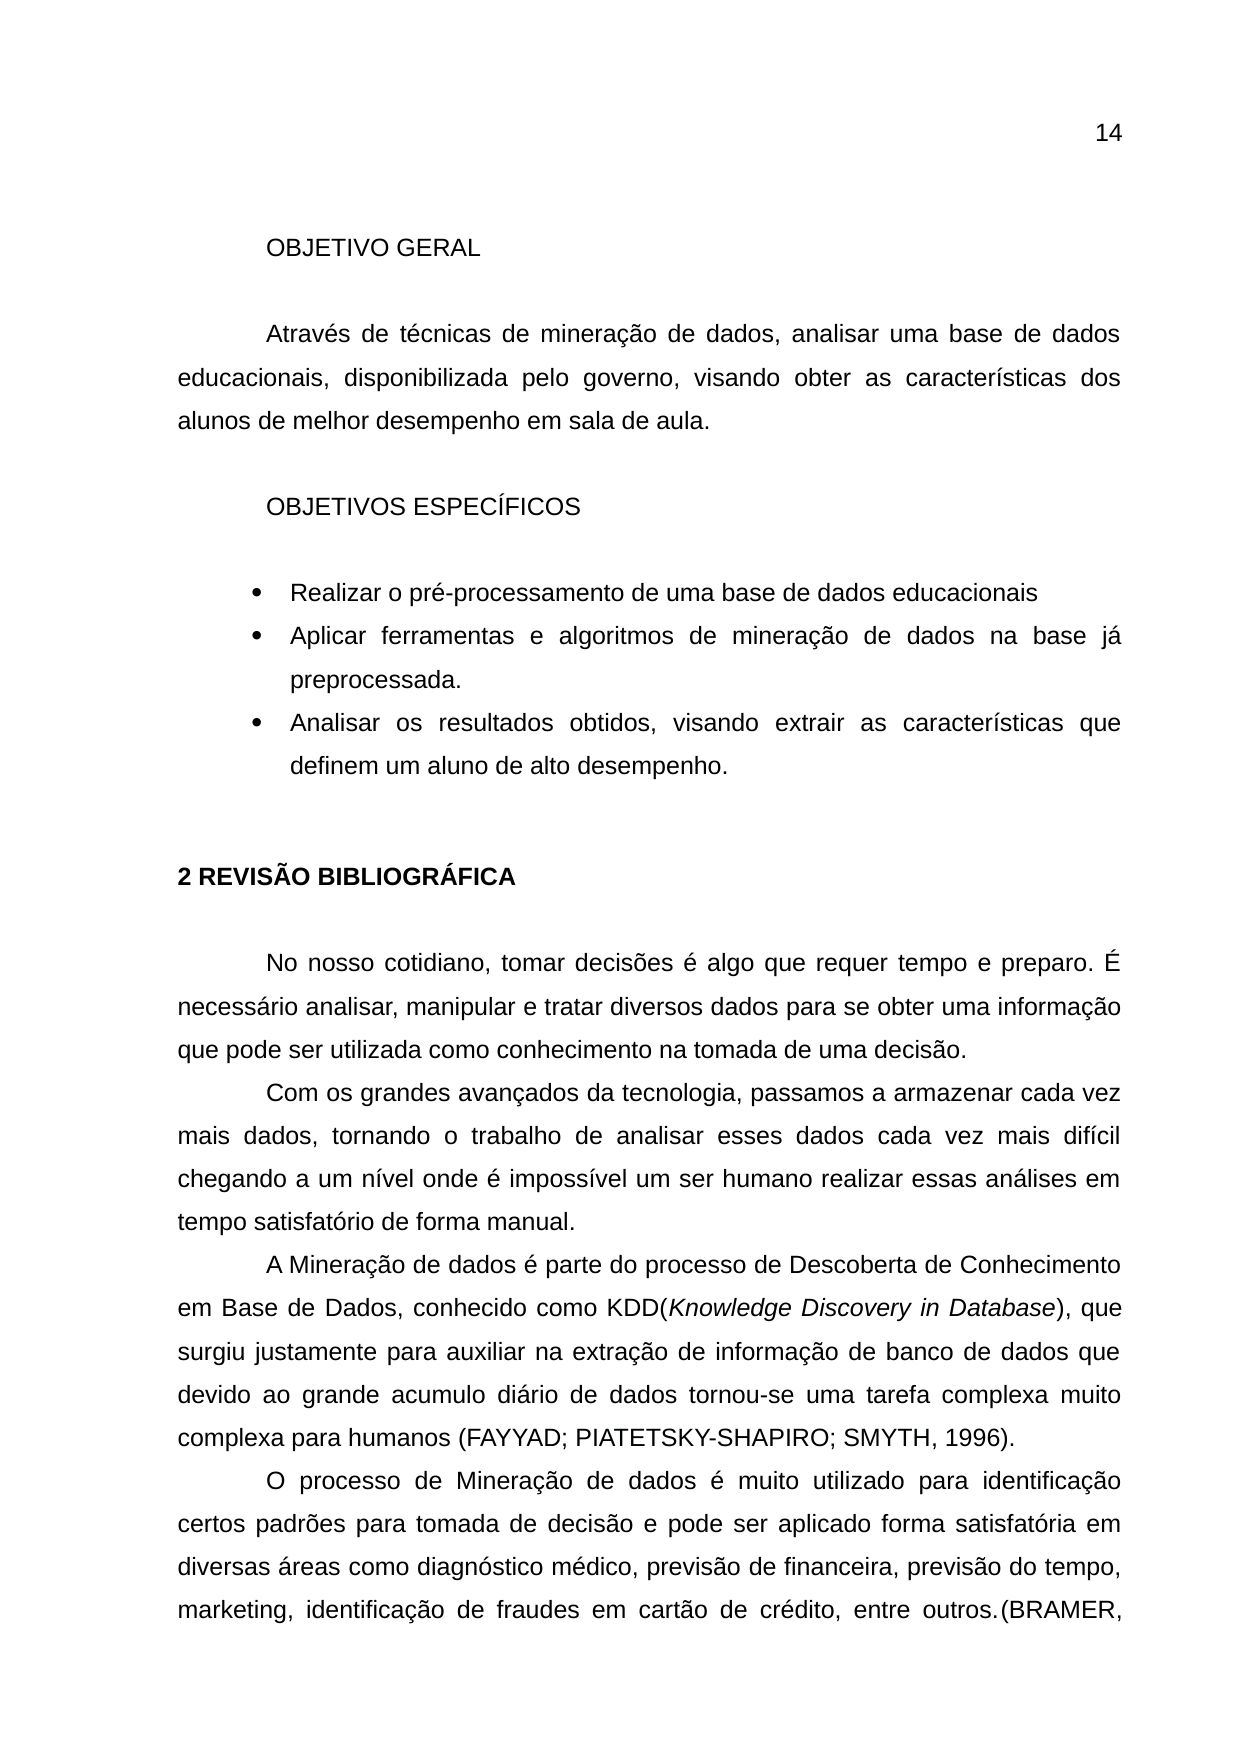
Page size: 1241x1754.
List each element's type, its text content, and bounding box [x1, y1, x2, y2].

list Analisar os resultados obtidos, visando extrair as características que definem um aluno de alto desempenho. [252, 708, 1122, 780]
text O processo de Mineração de dados é muito utilizado para identificação certos padrões para tomada de decisão e pode ser aplicado forma satisfatória em diversas áreas como diagnóstico médico, previsão de financeira, previsão do tempo, marketing, identificação de fraudes em cartão de crédito, entre outros.(BRAMER, [177, 1466, 1122, 1624]
text No nosso cotidiano, tomar decisões é algo que requer tempo e preparo. É necessário analisar, manipular e tratar diversos dados para se obter uma informação que pode ser utilizada como conhecimento na tomada de uma decisão. [177, 948, 1122, 1063]
text A Mineração de dados é parte do processo de Descoberta de Conhecimento em Base de Dados, conhecido como KDD(Knowledge Discovery in Database), que surgiu justamente para auxiliar na extração de informação de banco de dados que devido ao grande acumulo diário de dados tornou-se uma tarefa complexa muito complexa para humanos (FAYYAD; PIATETSKY-SHAPIRO; SMYTH, 1996). [177, 1250, 1122, 1452]
text Com os grandes avançados da tecnologia, passamos a armazenar cada vez mais dados, tornando o trabalho de analisar esses dados cada vez mais difícil chegando a um nível onde é impossível um ser humano realizar essas análises em tempo satisfatório de forma manual. [177, 1078, 1122, 1236]
text OBJETIVO GERAL [177, 233, 1122, 262]
list Realizar o pré-processamento de uma base de dados educacionais [252, 578, 1122, 607]
subtitle REVISÃO BIBLIOGRÁFICA [177, 862, 1122, 891]
text OBJETIVOS ESPECÍFICOS [177, 492, 1122, 521]
text Através de técnicas de mineração de dados, analisar uma base de dados educacionais, disponibilizada pelo governo, visando obter as características dos alunos de melhor desempenho em sala de aula. [177, 319, 1122, 434]
list Aplicar ferramentas e algoritmos de mineração de dados na base já preprocessada. [252, 621, 1122, 693]
